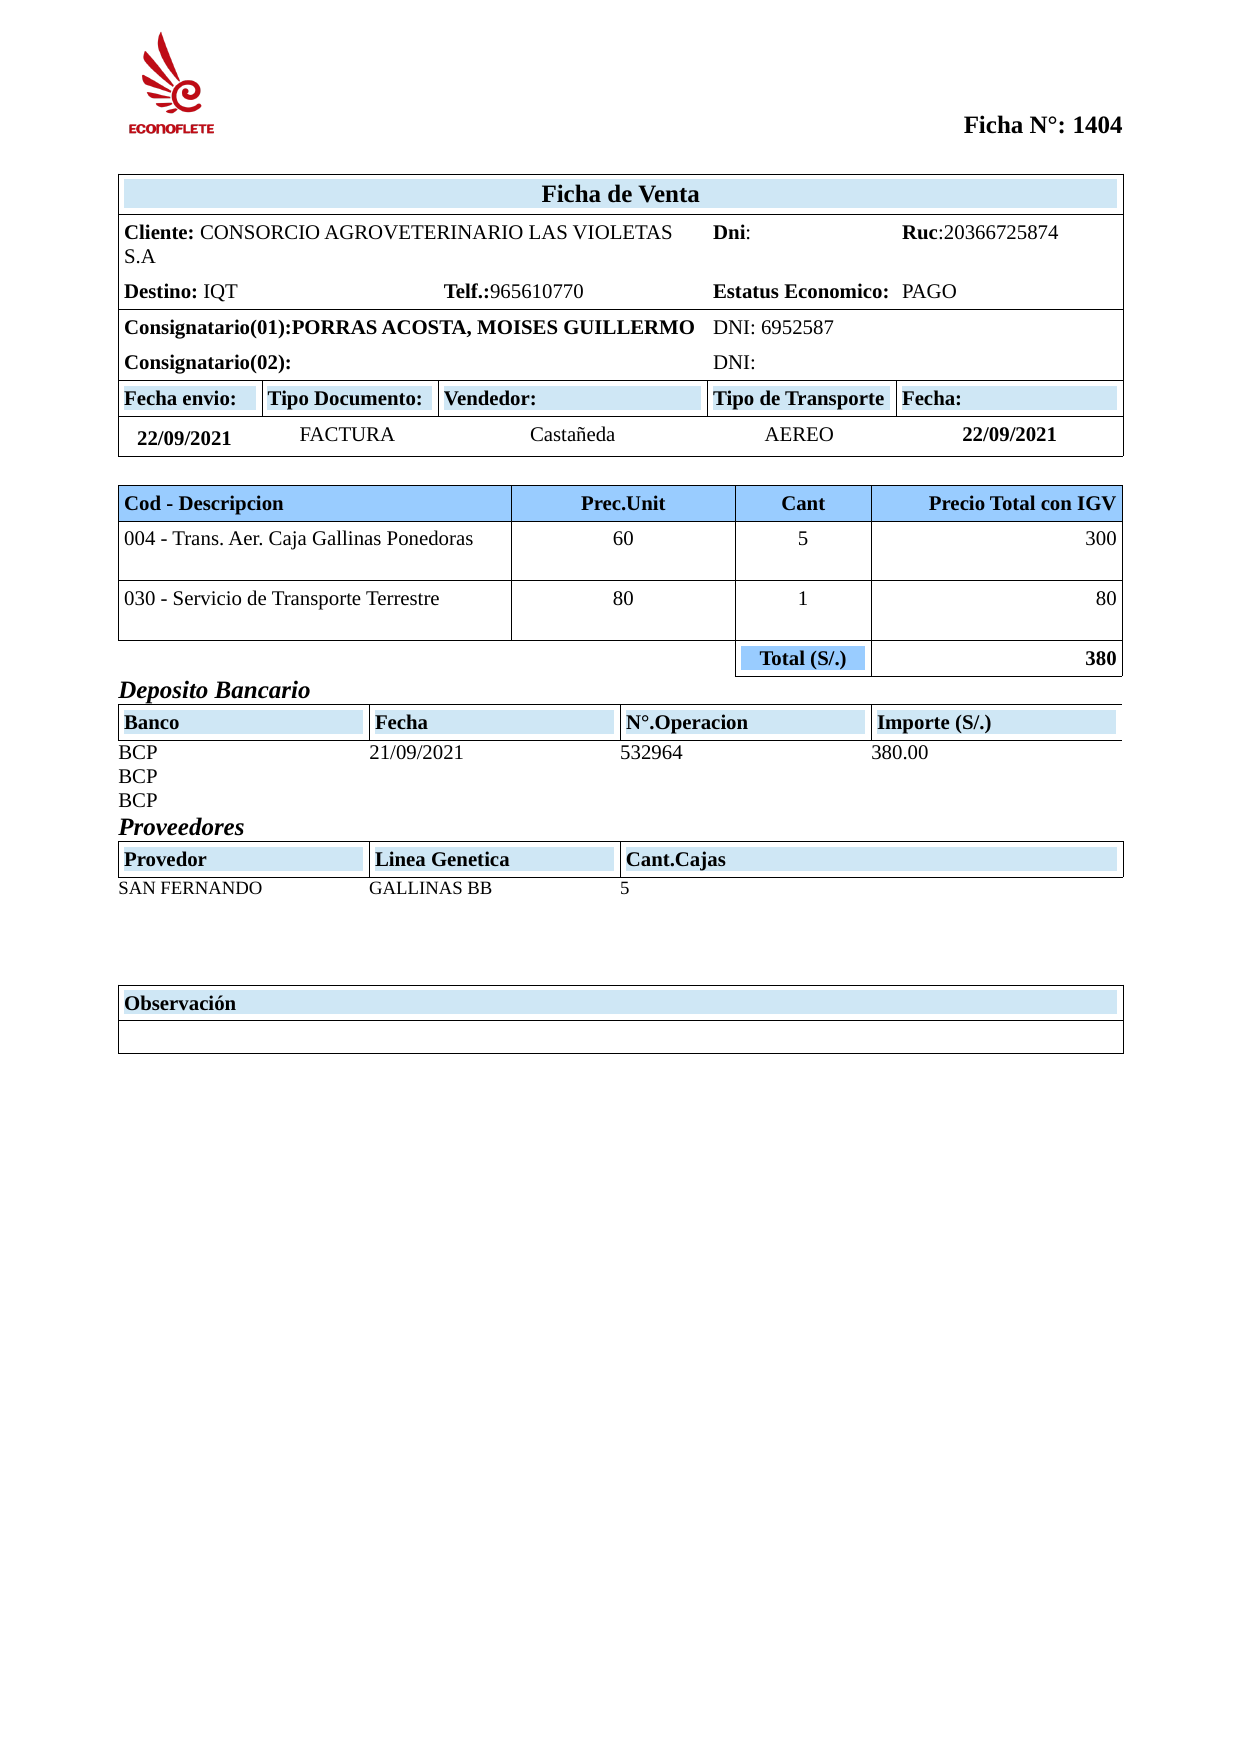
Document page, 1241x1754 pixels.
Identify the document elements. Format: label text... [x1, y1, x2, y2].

table_cell 80 [512, 581, 735, 640]
table_cell [871, 788, 1122, 812]
table_cell 380 [872, 641, 1122, 676]
picture [118, 31, 225, 134]
table_cell 21/09/2021 [369, 741, 620, 764]
table_cell [369, 764, 620, 788]
table_header Cant [736, 486, 871, 521]
table_cell [118, 898, 369, 920]
table_cell Destino: IQT [119, 274, 438, 309]
table_header Banco [119, 705, 369, 740]
table_cell [369, 941, 620, 963]
table_cell 532964 [620, 741, 871, 764]
table_cell DNI: 6952587 [707, 310, 1123, 344]
table_cell [119, 1021, 1123, 1053]
table_cell 80 [872, 581, 1122, 640]
table_cell 1 [736, 581, 871, 640]
table_cell [369, 788, 620, 812]
table_cell 300 [872, 522, 1122, 580]
table_cell Fecha: [897, 381, 1123, 416]
table_cell 380.00 [871, 741, 1122, 764]
table_cell Estatus Economico: [707, 274, 896, 309]
table_cell Cliente: CONSORCIO AGROVETERINARIO LAS VIOLETAS S.A [119, 215, 707, 273]
table_cell [620, 920, 1123, 941]
table_cell [369, 963, 620, 984]
table_cell [620, 941, 1123, 963]
table_cell AEREO [707, 417, 896, 456]
table_cell BCP [118, 741, 369, 764]
table_header Cod - Descripcion [119, 486, 511, 521]
table_cell [118, 963, 369, 984]
text Deposito Bancario [118, 676, 1122, 704]
table_header N°.Operacion [621, 705, 871, 740]
table_cell Castañeda [438, 417, 707, 456]
table_header Precio Total con IGV [872, 486, 1122, 521]
table_cell Vendedor: [439, 381, 707, 416]
table_cell 60 [512, 522, 735, 580]
table_cell [620, 898, 1123, 920]
text Proveedores [118, 812, 1122, 841]
table_cell [511, 641, 735, 676]
table_cell Fecha envio: [119, 381, 262, 416]
table_header Prec.Unit [512, 486, 735, 521]
table_cell [118, 941, 369, 963]
table_cell Telf.:965610770 [438, 274, 707, 309]
table_cell [620, 764, 871, 788]
table_cell Ruc:20366725874 [896, 215, 1123, 273]
table_cell [620, 788, 871, 812]
table_cell Tipo Documento: [263, 381, 438, 416]
table_cell 22/09/2021 [896, 417, 1123, 456]
table_cell 030 - Servicio de Transporte Terrestre [119, 581, 511, 640]
table_cell 5 [620, 878, 1123, 898]
table_cell DNI: [707, 345, 1123, 380]
table_cell Total (S/.) [736, 641, 871, 676]
table_cell BCP [118, 788, 369, 812]
table_cell FACTURA [262, 417, 438, 456]
table_header Ficha de Venta [119, 175, 1123, 214]
table_cell 5 [736, 522, 871, 580]
table_cell [369, 898, 620, 920]
table_cell Consignatario(01):PORRAS ACOSTA, MOISES GUILLERMO [119, 310, 707, 344]
table_cell Consignatario(02): [119, 345, 707, 380]
table_header Importe (S/.) [872, 705, 1122, 740]
table_cell Dni: [707, 215, 896, 273]
table_header Linea Genetica [370, 842, 620, 877]
table_cell BCP [118, 764, 369, 788]
table_cell Tipo de Transporte [708, 381, 896, 416]
table_cell 22/09/2021 [119, 417, 262, 456]
table_cell [871, 764, 1122, 788]
table_header Fecha [370, 705, 620, 740]
table_cell PAGO [896, 274, 1123, 309]
table_header Observación [119, 986, 1123, 1020]
table_cell 004 - Trans. Aer. Caja Gallinas Ponedoras [119, 522, 511, 580]
table_cell [118, 920, 369, 941]
table_cell [620, 963, 1123, 984]
table_cell [118, 641, 511, 676]
table_cell GALLINAS BB [369, 878, 620, 898]
table_cell [369, 920, 620, 941]
table_header Cant.Cajas [621, 842, 1123, 877]
table_header Provedor [119, 842, 369, 877]
table_cell SAN FERNANDO [118, 878, 369, 898]
